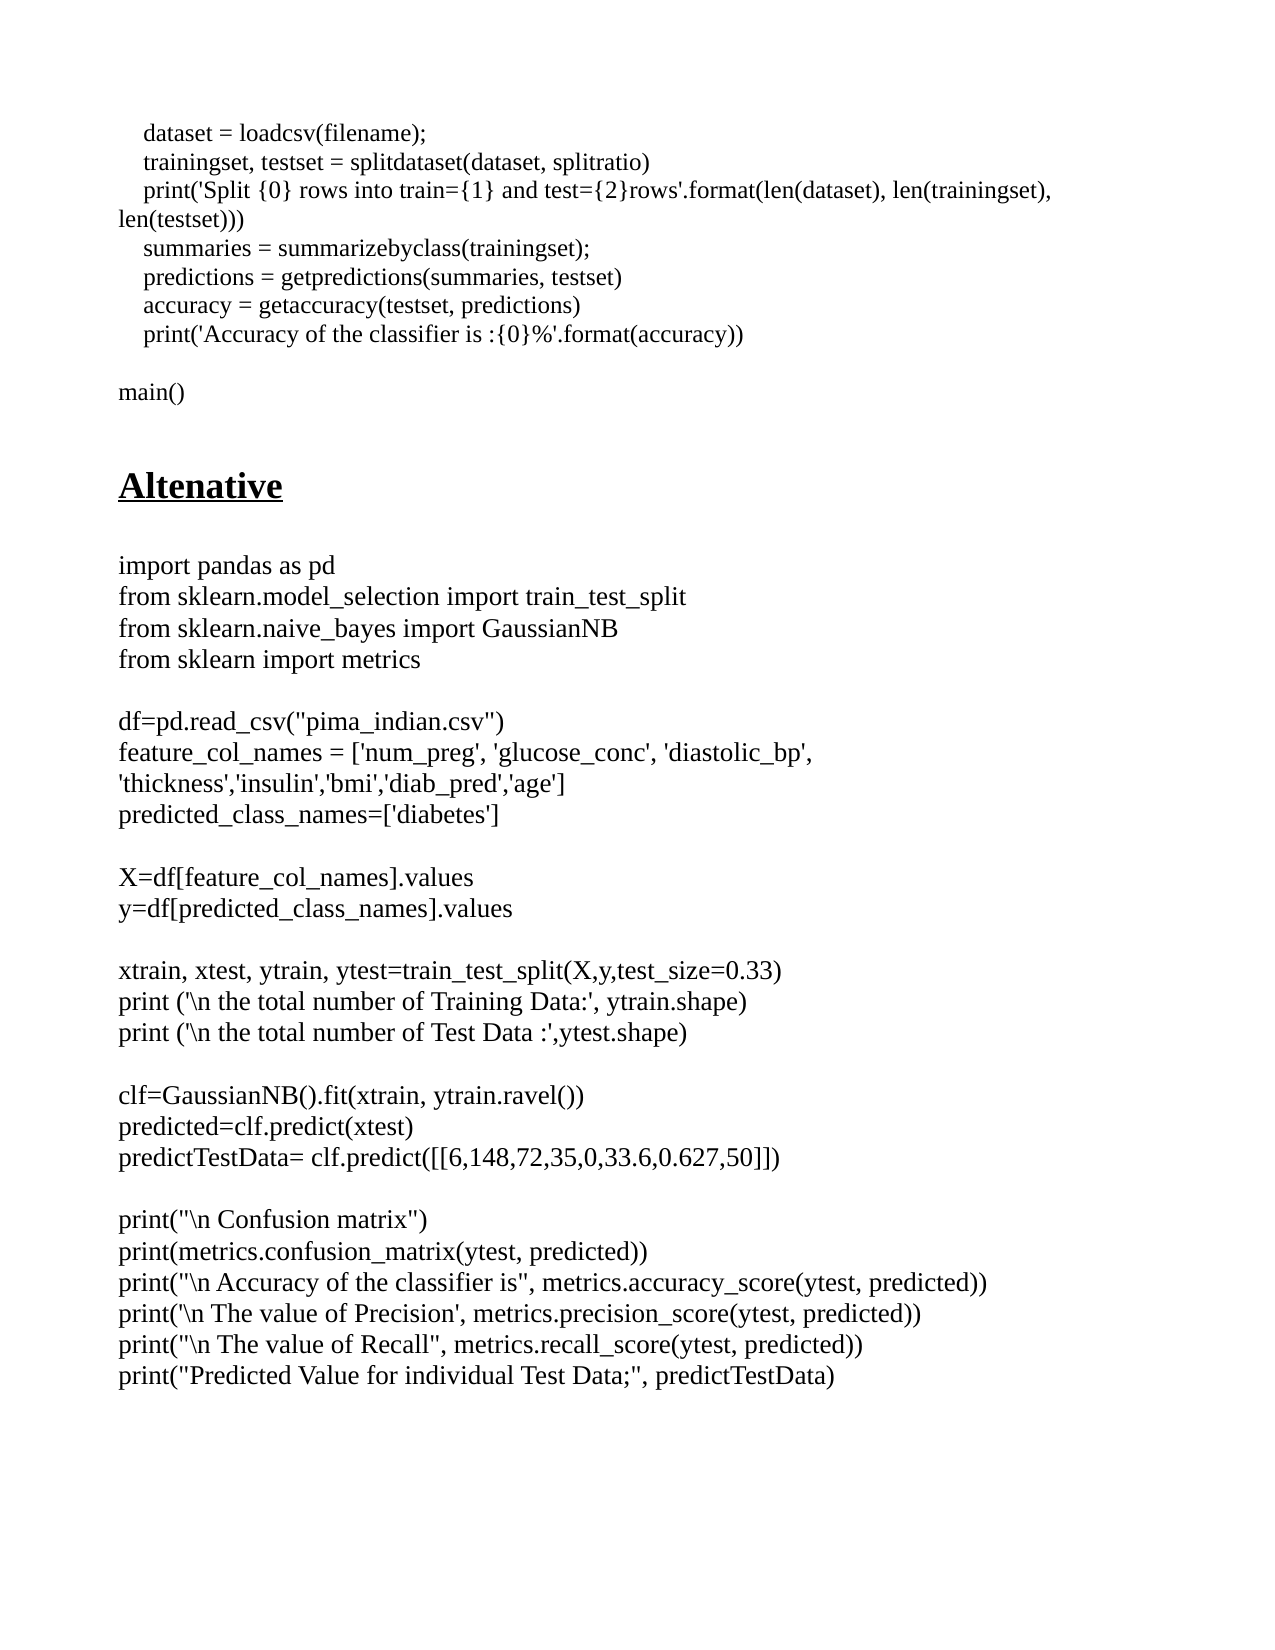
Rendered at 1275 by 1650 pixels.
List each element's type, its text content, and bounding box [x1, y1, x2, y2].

text from sklearn import metrics [118, 643, 1157, 674]
text print(metrics.confusion_matrix(ytest, predicted)) [118, 1234, 1157, 1266]
text print("Predicted Value for individual Test Data;", predictTestData) [118, 1359, 1157, 1390]
text from sklearn.model_selection import train_test_split [118, 581, 1157, 612]
text clf=GaussianNB().fit(xtrain, ytrain.ravel()) [118, 1079, 1157, 1110]
text print("\n The value of Recall", metrics.recall_score(ytest, predicted)) [118, 1328, 1157, 1359]
text print('\n The value of Precision', metrics.precision_score(ytest, predicted)) [118, 1297, 1157, 1328]
text accuracy = getaccuracy(testset, predictions) [118, 291, 1157, 319]
text feature_col_names = ['num_preg', 'glucose_conc', 'diastolic_bp', 'thickness','insulin','bmi','diab_pred','age'] [118, 736, 1157, 798]
text xtrain, xtest, ytrain, ytest=train_test_split(X,y,test_size=0.33) [118, 954, 1157, 985]
text X=df[feature_col_names].values [118, 861, 1157, 892]
text from sklearn.naive_bayes import GaussianNB [118, 612, 1157, 643]
text Altenative [118, 463, 1157, 506]
text print ('\n the total number of Training Data:', ytrain.shape) [118, 985, 1157, 1017]
text dataset = loadcsv(filename); [118, 118, 1157, 147]
text predictTestData= clf.predict([[6,148,72,35,0,33.6,0.627,50]]) [118, 1141, 1157, 1172]
text trainingset, testset = splitdataset(dataset, splitratio) [118, 147, 1157, 176]
text main() [118, 377, 1157, 406]
text import pandas as pd [118, 549, 1157, 581]
text print("\n Confusion matrix") [118, 1203, 1157, 1234]
text print ('\n the total number of Test Data :',ytest.shape) [118, 1017, 1157, 1048]
text print('Split {0} rows into train={1} and test={2}rows'.format(len(dataset), len(trainingset), len(testset))) [118, 176, 1157, 233]
text print("\n Accuracy of the classifier is", metrics.accuracy_score(ytest, predicted)) [118, 1266, 1157, 1297]
text summaries = summarizebyclass(trainingset); [118, 233, 1157, 262]
text y=df[predicted_class_names].values [118, 892, 1157, 923]
text predictions = getpredictions(summaries, testset) [118, 262, 1157, 291]
text print('Accuracy of the classifier is :{0}%'.format(accuracy)) [118, 319, 1157, 348]
text predicted_class_names=['diabetes'] [118, 798, 1157, 830]
text df=pd.read_csv("pima_indian.csv") [118, 705, 1157, 736]
text predicted=clf.predict(xtest) [118, 1110, 1157, 1141]
